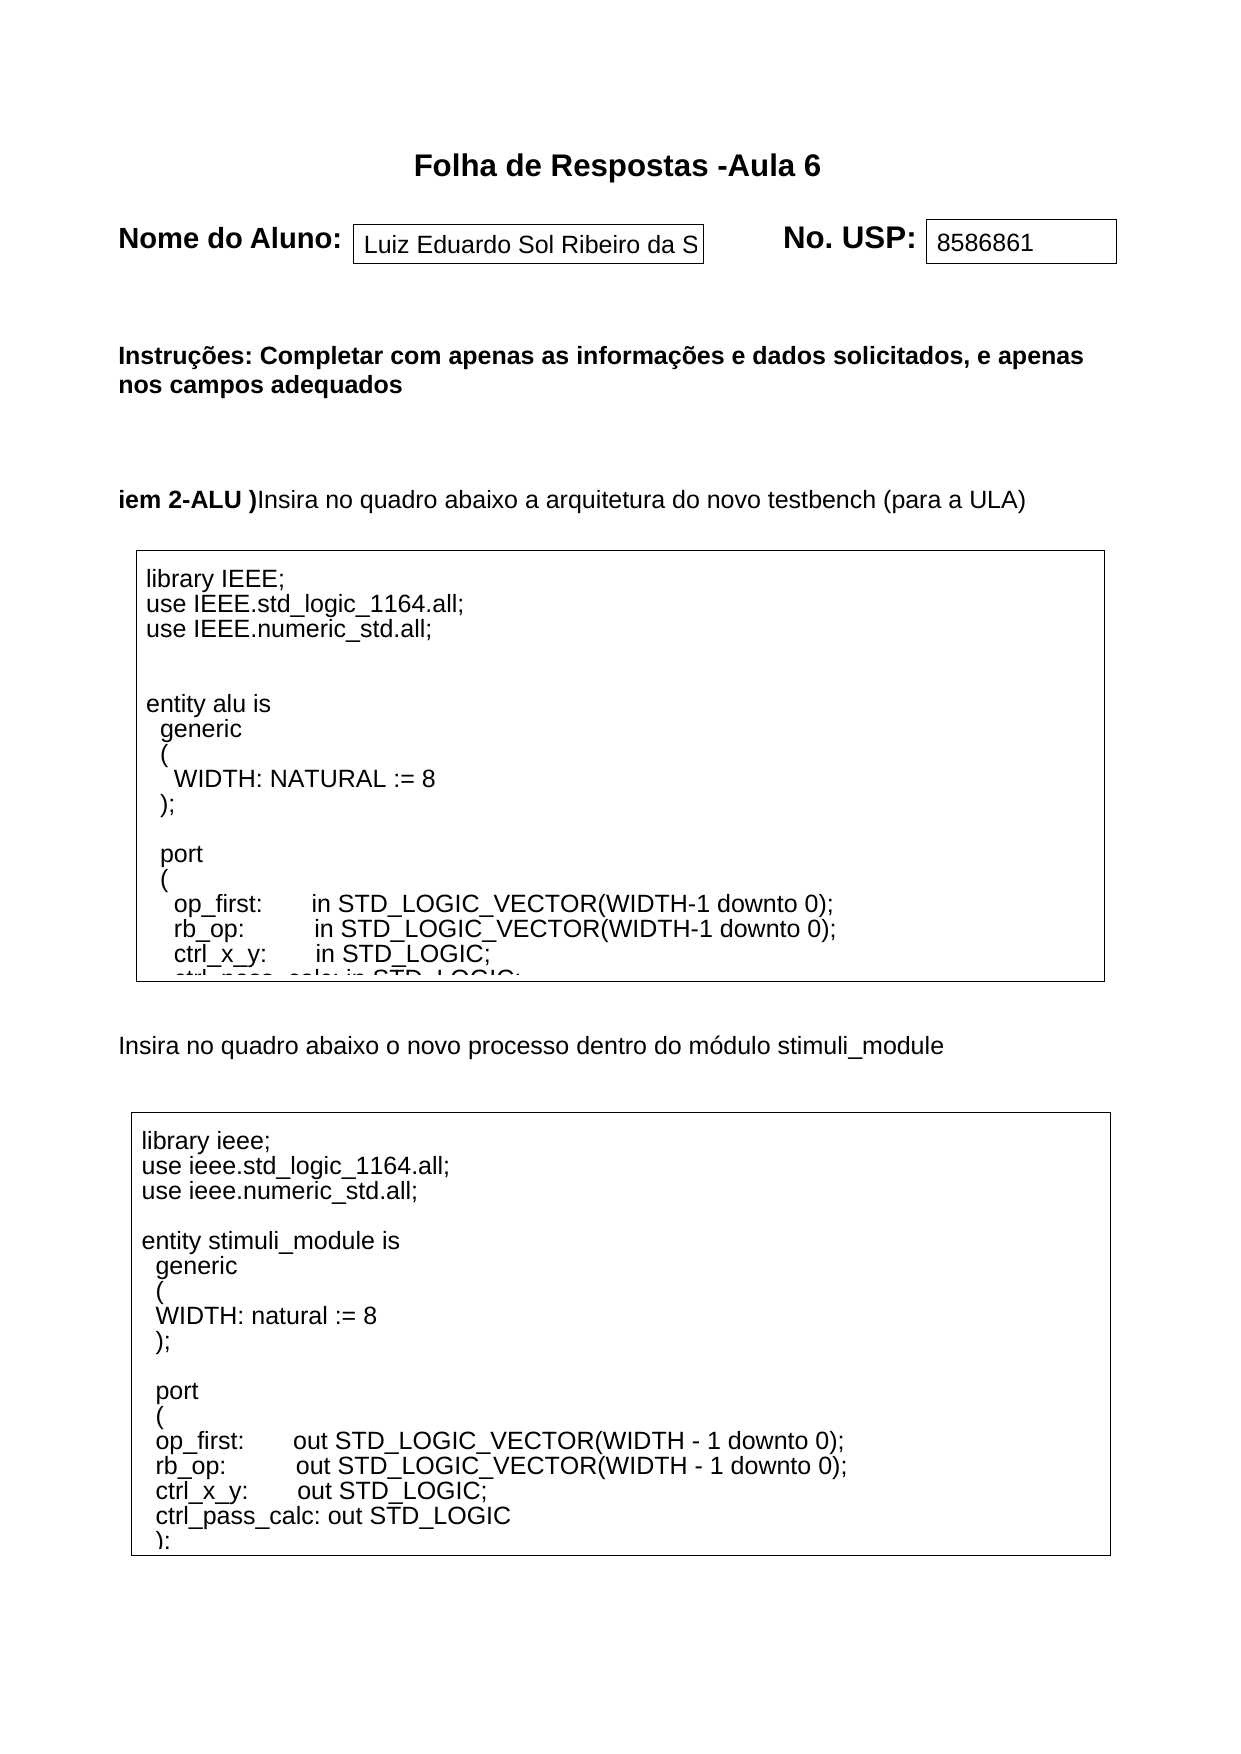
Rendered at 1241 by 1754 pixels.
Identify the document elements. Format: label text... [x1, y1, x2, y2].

text Insira no quadro abaixo o novo processo dentro do módulo stimuli_module [118, 1031, 1122, 1060]
text iem 2-ALU )Insira no quadro abaixo a arquitetura do novo testbench (para a ULA) [118, 485, 1122, 514]
text Nome do Aluno: No. USP: [118, 219, 926, 255]
text Instruções: Completar com apenas as informações e dados solicitados, e apenas nos campos adequados [118, 341, 1122, 399]
text Folha de Respostas -Aula 6 [118, 147, 1122, 183]
